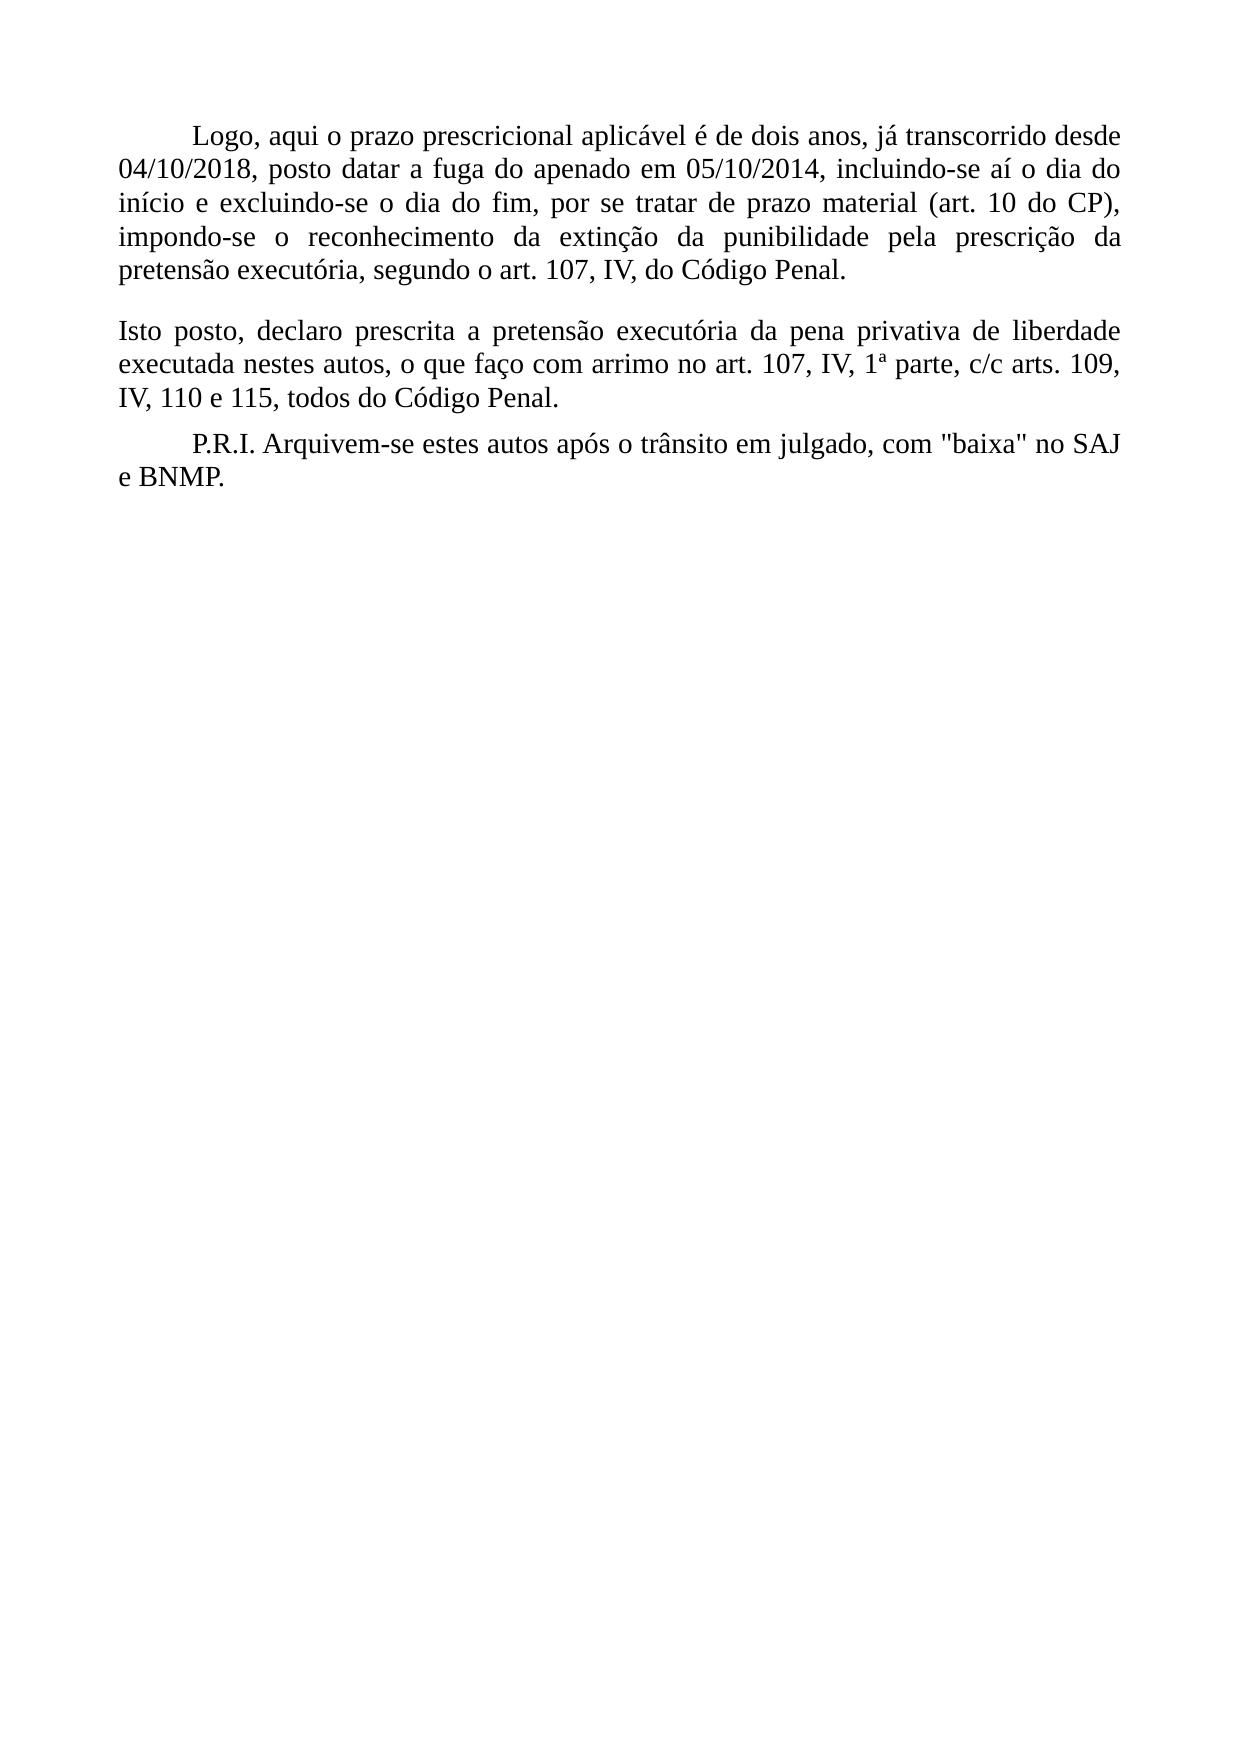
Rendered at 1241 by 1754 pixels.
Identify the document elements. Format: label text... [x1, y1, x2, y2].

text Logo, aqui o prazo prescricional aplicável é de dois anos, já transcorrido desde 04/10/2018, posto datar a fuga do apenado em 05/10/2014, incluindo-se aí o dia do início e excluindo-se o dia do fim, por se tratar de prazo material (art. 10 do CP), impondo-se o reconhecimento da extinção da punibilidade pela prescrição da pretensão executória, segundo o art. 107, IV, do Código Penal. [118, 118, 1122, 286]
subtitle Isto posto, declaro prescrita a pretensão executória da pena privativa de liberdade executada nestes autos, o que faço com arrimo no art. 107, IV, 1ª parte, c/c arts. 109, IV, 110 e 115, todos do Código Penal. [118, 313, 1122, 413]
subtitle P.R.I. Arquivem-se estes autos após o trânsito em julgado, com "baixa" no SAJ e BNMP. [118, 426, 1122, 493]
